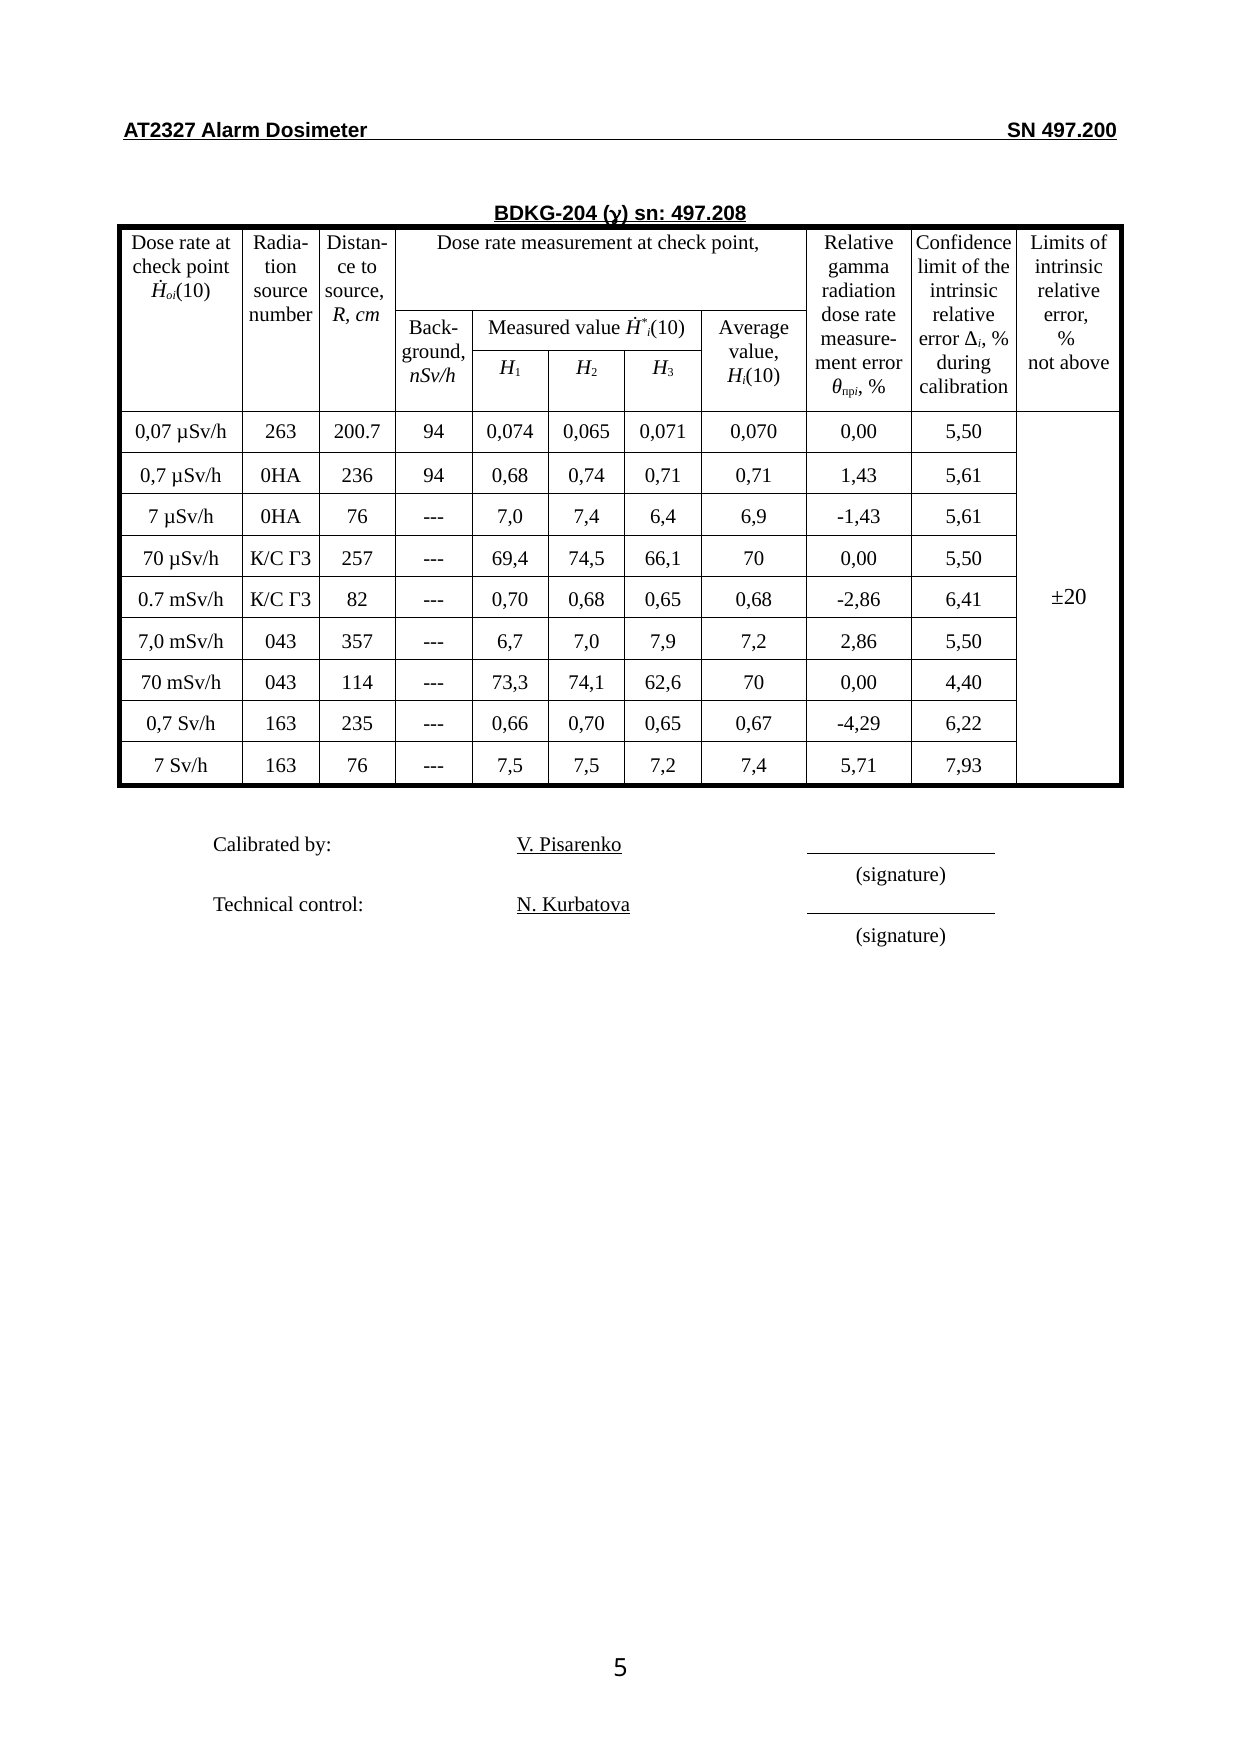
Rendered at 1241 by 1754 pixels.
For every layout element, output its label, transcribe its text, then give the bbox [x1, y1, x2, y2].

table_cell --- [396, 660, 472, 700]
table_cell 4,40 [912, 660, 1016, 700]
table_cell 0,071 [625, 412, 701, 452]
table_header V. Pisarenko [514, 829, 771, 859]
table_cell 6,22 [912, 701, 1016, 741]
table_cell Radia-tion source number [243, 230, 319, 411]
table_cell ±20 [1017, 412, 1119, 783]
table_cell -2,86 [807, 577, 911, 617]
table_cell 0,065 [549, 412, 624, 452]
table_cell 62,6 [625, 660, 701, 700]
table_cell Confidence limit of the intrinsic relative error Δi, % during calibration [912, 230, 1016, 411]
table_cell 0,7 µSv/h [122, 453, 242, 493]
table_cell 70 µSv/h [122, 536, 242, 576]
table_cell 76 [320, 742, 395, 783]
table_cell 69,4 [473, 536, 548, 576]
table_cell 357 [320, 618, 395, 659]
table_cell 0.7 mSv/h [122, 577, 242, 617]
table_cell Limits of intrinsic relative error, % not above [1017, 230, 1119, 411]
table_cell 5,71 [807, 742, 911, 783]
table_cell 66,1 [625, 536, 701, 576]
table_cell H1 [473, 351, 548, 411]
table_cell (signature) [771, 859, 1030, 889]
table_cell --- [396, 618, 472, 659]
table_cell -4,29 [807, 701, 911, 741]
table_cell 163 [243, 742, 319, 783]
table_cell 6,9 [702, 494, 806, 534]
table_cell [771, 889, 1030, 919]
table_cell 235 [320, 701, 395, 741]
table_cell 0,66 [473, 701, 548, 741]
table_cell --- [396, 536, 472, 576]
table_cell 043 [243, 618, 319, 659]
table_cell 0,00 [807, 412, 911, 452]
table_cell -1,43 [807, 494, 911, 534]
table_cell [210, 920, 513, 949]
table_cell 94 [396, 412, 472, 452]
table_cell 0НА [243, 453, 319, 493]
table_cell 70 [702, 660, 806, 700]
table_cell --- [396, 742, 472, 783]
table_cell Relative gamma radiation dose rate measure-ment error θпрi, % [807, 230, 911, 411]
table_cell Average value, Hi(10) [702, 311, 806, 411]
table_cell [514, 859, 771, 889]
table_cell 7,2 [625, 742, 701, 783]
table_cell 7,0 [549, 618, 624, 659]
table_cell 114 [320, 660, 395, 700]
table_cell 70 mSv/h [122, 660, 242, 700]
table_cell (signature) [771, 920, 1030, 949]
table_cell 6,7 [473, 618, 548, 659]
table_cell Dose rate measurement at check point, [396, 230, 806, 310]
table_cell 0,00 [807, 660, 911, 700]
table_cell H3 [625, 351, 701, 411]
table_cell Measured value Ḣ*i(10) [473, 311, 701, 349]
table_cell 0,7 Sv/h [122, 701, 242, 741]
table_cell 263 [243, 412, 319, 452]
table_cell 7,5 [473, 742, 548, 783]
table_cell 7,4 [549, 494, 624, 534]
table_header [771, 829, 1030, 859]
table_cell 0,65 [625, 577, 701, 617]
table_cell 7 Sv/h [122, 742, 242, 783]
table_cell 0,74 [549, 453, 624, 493]
table_cell 7,93 [912, 742, 1016, 783]
table_cell 5,50 [912, 412, 1016, 452]
table_header BDKG-204 () sn: 497.208 [119, 179, 1121, 224]
table_cell 043 [243, 660, 319, 700]
table_cell 5,61 [912, 494, 1016, 534]
table_cell 5,50 [912, 536, 1016, 576]
table_cell 0,074 [473, 412, 548, 452]
table_cell [210, 859, 513, 889]
table_cell 0,07 µSv/h [122, 412, 242, 452]
table_cell 0,00 [807, 536, 911, 576]
table_cell Technical control: [210, 889, 513, 919]
table_cell 7,4 [702, 742, 806, 783]
table_cell 82 [320, 577, 395, 617]
table_cell 5,61 [912, 453, 1016, 493]
table_cell 163 [243, 701, 319, 741]
table_cell 73,3 [473, 660, 548, 700]
table_cell 74,1 [549, 660, 624, 700]
table_cell 1,43 [807, 453, 911, 493]
table_cell 7,0 mSv/h [122, 618, 242, 659]
table_cell 7,2 [702, 618, 806, 659]
table_cell 257 [320, 536, 395, 576]
table_cell H2 [549, 351, 624, 411]
table_cell --- [396, 701, 472, 741]
table_cell 7,9 [625, 618, 701, 659]
table_cell 0,71 [702, 453, 806, 493]
table_cell 236 [320, 453, 395, 493]
table_cell Distan-ce to source, R, сm [320, 230, 395, 411]
table_cell 0,70 [473, 577, 548, 617]
table_cell 70 [702, 536, 806, 576]
table_cell 6,41 [912, 577, 1016, 617]
table_cell 200.7 [320, 412, 395, 452]
table_cell 0,65 [625, 701, 701, 741]
table_cell 74,5 [549, 536, 624, 576]
table_cell К/С Г3 [243, 536, 319, 576]
table_cell --- [396, 494, 472, 534]
table_cell 2,86 [807, 618, 911, 659]
table_cell 0,070 [702, 412, 806, 452]
table_cell 0,71 [625, 453, 701, 493]
table_cell 5,50 [912, 618, 1016, 659]
table_cell 0,70 [549, 701, 624, 741]
table_cell 0НА [243, 494, 319, 534]
table_cell Dose rate at check point Ḣoi(10) [122, 230, 242, 411]
table_cell 0,68 [473, 453, 548, 493]
table_cell 7,0 [473, 494, 548, 534]
table_cell 7,5 [549, 742, 624, 783]
table_cell 0,68 [702, 577, 806, 617]
table_cell 6,4 [625, 494, 701, 534]
table_cell Back-ground, nSv/h [396, 311, 472, 411]
table_cell 76 [320, 494, 395, 534]
table_cell 0,67 [702, 701, 806, 741]
table_cell 94 [396, 453, 472, 493]
table_header Calibrated by: [210, 829, 513, 859]
table_cell 0,68 [549, 577, 624, 617]
table_cell --- [396, 577, 472, 617]
table_cell К/С Г3 [243, 577, 319, 617]
table_cell 7 µSv/h [122, 494, 242, 534]
table_cell [514, 920, 771, 949]
table_cell N. Kurbatova [514, 889, 771, 919]
